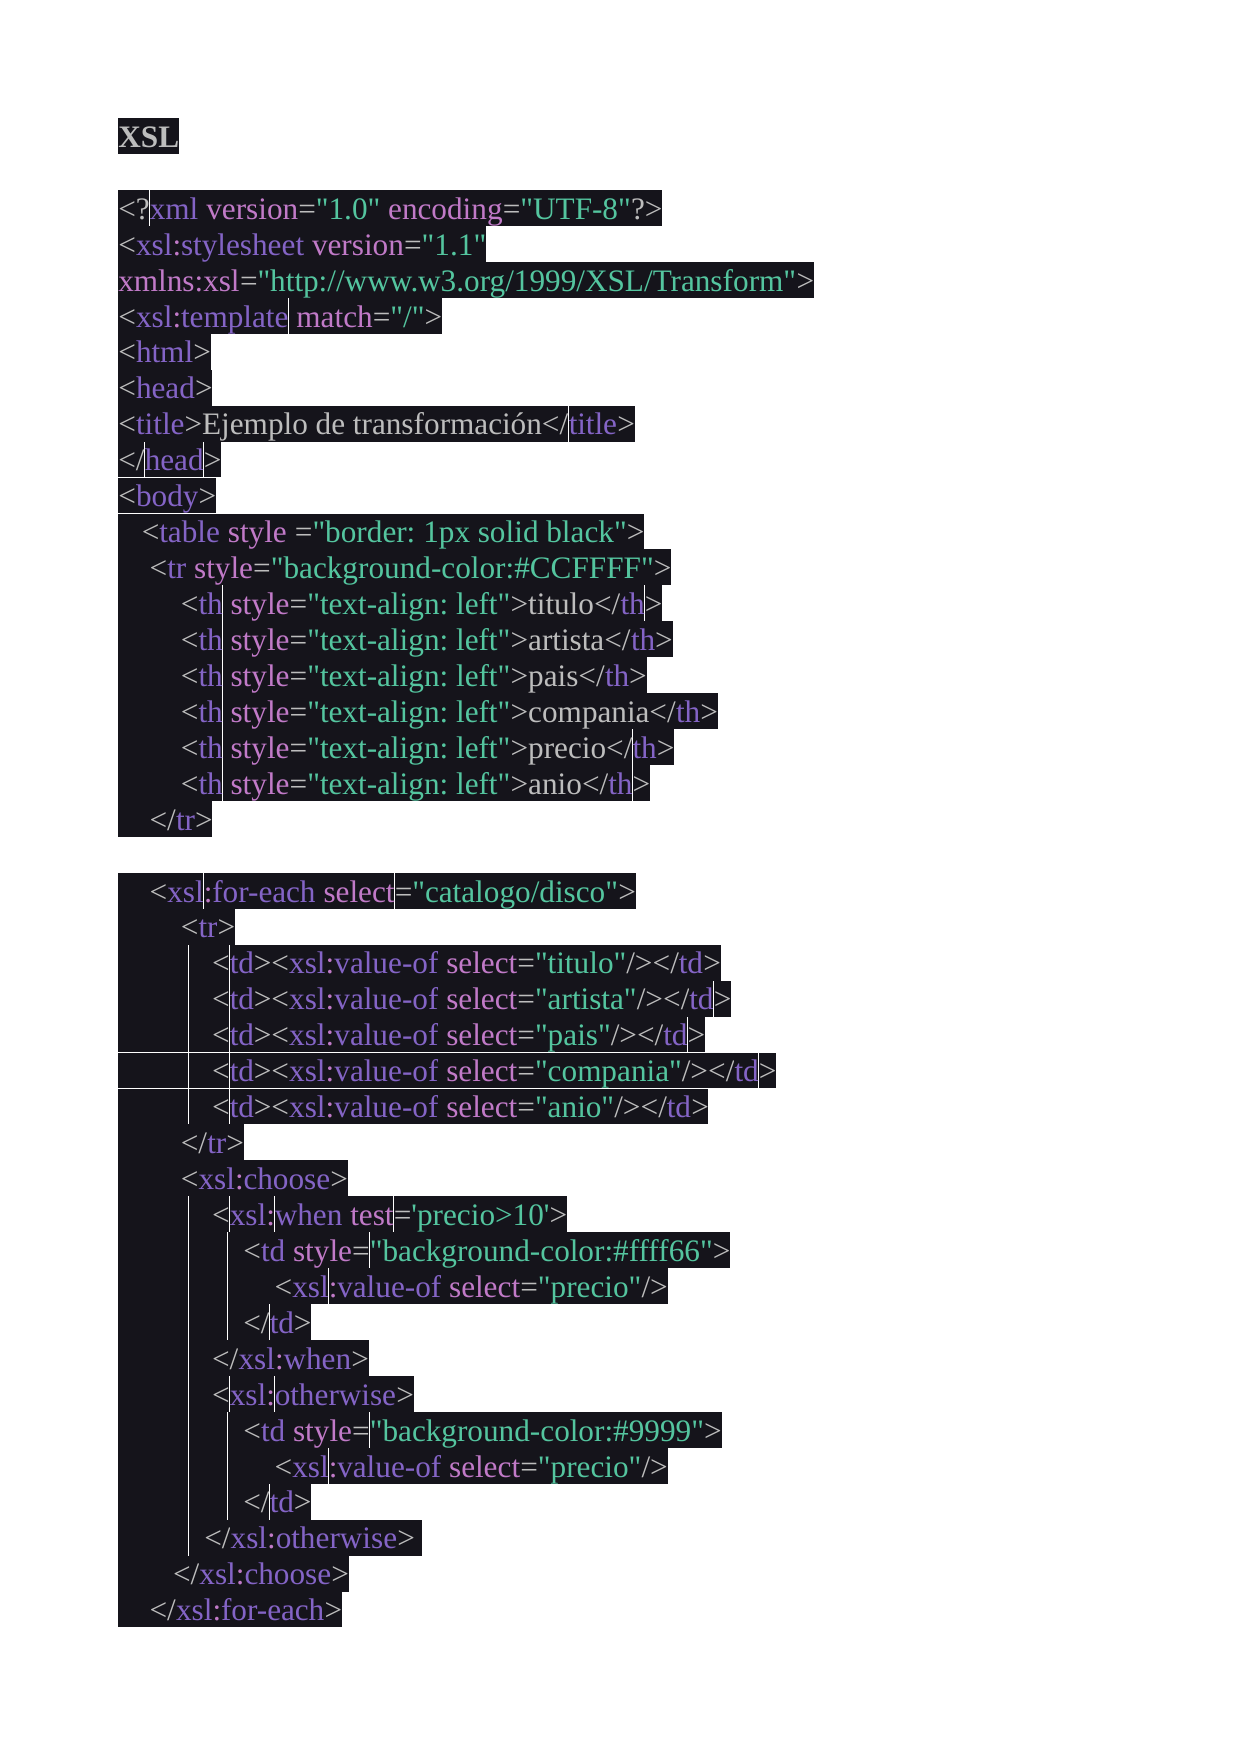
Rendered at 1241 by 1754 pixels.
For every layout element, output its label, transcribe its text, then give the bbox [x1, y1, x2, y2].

text </tr> [118, 1124, 1122, 1160]
text <table style ="border: 1px solid black"> [118, 513, 1122, 549]
text <td><xsl:value-of select="anio"/></td> [118, 1088, 1122, 1124]
text <th style="text-align: left">artista</th> [118, 621, 1122, 657]
text xmlns:xsl="http://www.w3.org/1999/XSL/Transform"> [118, 262, 1122, 298]
text <td><xsl:value-of select="pais"/></td> [118, 1017, 1122, 1052]
text <?xml version="1.0" encoding="UTF-8"?> [118, 190, 1122, 226]
text <td style="background-color:#9999"> [118, 1412, 1122, 1448]
text <html> [118, 334, 1122, 370]
text <xsl:for-each select="catalogo/disco"> [118, 873, 1122, 909]
text </td> [118, 1304, 1122, 1340]
text <head> [118, 370, 1122, 406]
text <th style="text-align: left">anio</th> [118, 765, 1122, 801]
text </tr> [118, 801, 1122, 837]
text </td> [118, 1484, 1122, 1520]
text <tr style="background-color:#CCFFFF"> [118, 549, 1122, 585]
text <td><xsl:value-of select="titulo"/></td> [118, 945, 1122, 981]
text <xsl:when test='precio>10'> [118, 1196, 1122, 1232]
text <body> [118, 477, 1122, 513]
text XSL [118, 118, 1122, 154]
text <xsl:choose> [118, 1160, 1122, 1196]
text <xsl:stylesheet version="1.1" [118, 226, 1122, 262]
text <tr> [118, 909, 1122, 945]
text </xsl:choose> [118, 1556, 1122, 1592]
text <xsl:template match="/"> [118, 298, 1122, 334]
text <th style="text-align: left">compania</th> [118, 693, 1122, 729]
text <title>Ejemplo de transformación</title> [118, 406, 1122, 442]
text <td style="background-color:#ffff66"> [118, 1232, 1122, 1268]
text <th style="text-align: left">precio</th> [118, 729, 1122, 765]
text <th style="text-align: left">pais</th> [118, 657, 1122, 693]
text </xsl:when> [118, 1340, 1122, 1376]
text <td><xsl:value-of select="artista"/></td> [118, 981, 1122, 1017]
text </xsl:otherwise> [118, 1520, 1122, 1556]
text <th style="text-align: left">titulo</th> [118, 585, 1122, 621]
text </head> [118, 442, 1122, 477]
text <td><xsl:value-of select="compania"/></td> [118, 1052, 1122, 1088]
text </xsl:for-each> [118, 1592, 1122, 1627]
text <xsl:value-of select="precio"/> [118, 1448, 1122, 1484]
text <xsl:value-of select="precio"/> [118, 1268, 1122, 1304]
text <xsl:otherwise> [118, 1376, 1122, 1412]
